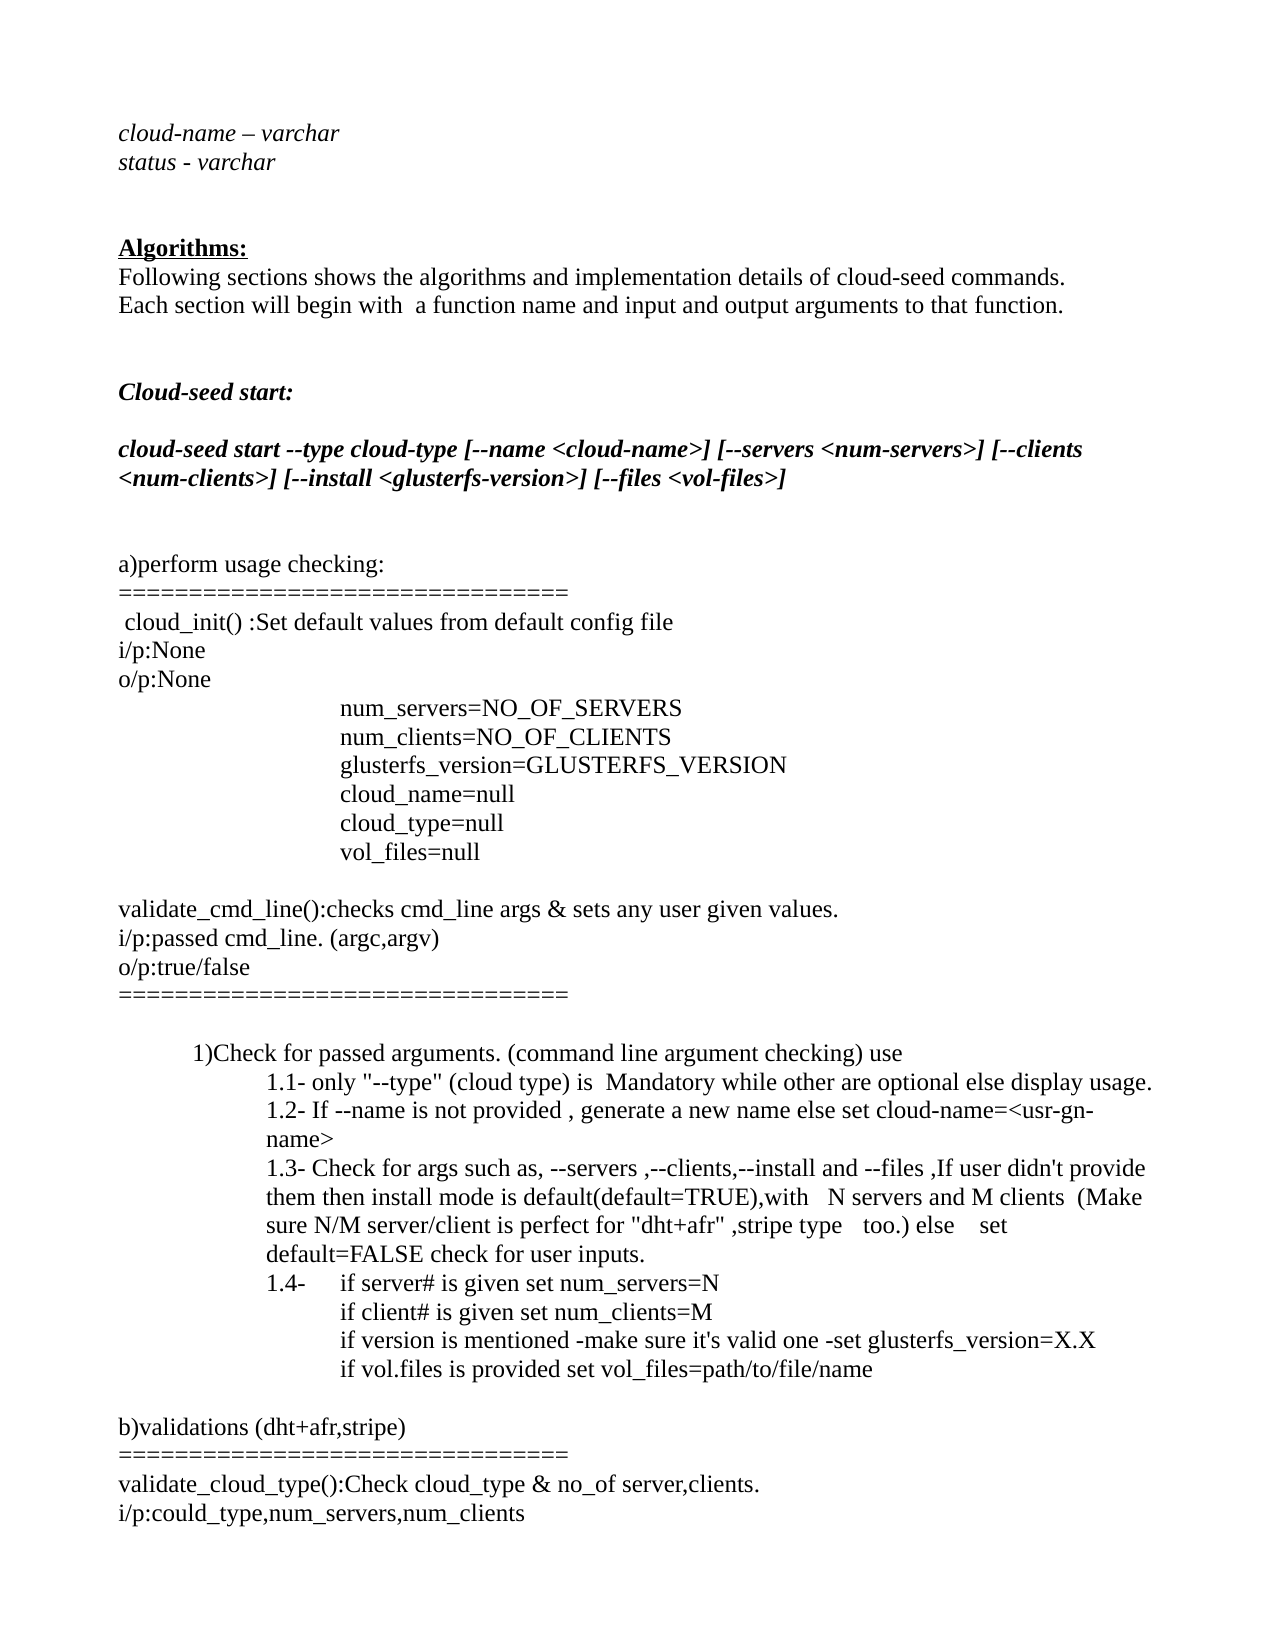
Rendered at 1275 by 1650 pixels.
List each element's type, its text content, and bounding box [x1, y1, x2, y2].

text 1.4- if server# is given set num_servers=N [118, 1268, 1157, 1297]
text cloud_name=null [118, 779, 1157, 808]
text cloud-name – varchar [118, 118, 1157, 147]
text status - varchar [118, 147, 1157, 176]
text Cloud-seed start: [118, 377, 1157, 406]
text b)validations (dht+afr,stripe) [118, 1412, 1157, 1441]
text o/p:None [118, 664, 1157, 693]
text Each section will begin with a function name and input and output arguments to that function. [118, 291, 1157, 319]
text i/p:None [118, 636, 1157, 664]
text if client# is given set num_clients=M [118, 1297, 1157, 1326]
text 1.3- Check for args such as, --servers ,--clients,--install and --files ,If user didn't provide them then install mode is default(default=TRUE),with N servers and M clients (Make sure N/M server/client is perfect for "dht+afr" ,stripe type too.) else set default=FALSE check for user inputs. [118, 1153, 1157, 1268]
text i/p:passed cmd_line. (argc,argv) [118, 923, 1157, 952]
text o/p:true/false [118, 952, 1157, 981]
text a)perform usage checking: [118, 549, 1157, 578]
text validate_cloud_type():Check cloud_type & no_of server,clients. [118, 1469, 1157, 1498]
text validate_cmd_line():checks cmd_line args & sets any user given values. [118, 894, 1157, 923]
text Following sections shows the algorithms and implementation details of cloud-seed commands. [118, 262, 1157, 291]
text cloud_init() :Set default values from default config file [118, 607, 1157, 636]
text cloud-seed start --type cloud-type [--name <cloud-name>] [--servers <num-servers>] [--clients <num-clients>] [--install <glusterfs-version>] [--files <vol-files>] [118, 434, 1157, 492]
text 1.2- If --name is not provided , generate a new name else set cloud-name=<usr-gn- name> [118, 1096, 1157, 1153]
text Algorithms: [118, 233, 1157, 262]
text vol_files=null [118, 837, 1157, 866]
text if version is mentioned -make sure it's valid one -set glusterfs_version=X.X [118, 1326, 1157, 1354]
text cloud_type=null [118, 808, 1157, 837]
text if vol.files is provided set vol_files=path/to/file/name [118, 1354, 1157, 1383]
text 1)Check for passed arguments. (command line argument checking) use [118, 1038, 1157, 1067]
text 1.1- only "--type" (cloud type) is Mandatory while other are optional else display usage. [118, 1067, 1157, 1096]
text ================================ [118, 1441, 1157, 1469]
text ================================ [118, 578, 1157, 607]
text num_clients=NO_OF_CLIENTS [118, 722, 1157, 751]
text i/p:could_type,num_servers,num_clients [118, 1498, 1157, 1527]
text num_servers=NO_OF_SERVERS [118, 693, 1157, 722]
text glusterfs_version=GLUSTERFS_VERSION [118, 751, 1157, 779]
text ================================ [118, 981, 1157, 1009]
